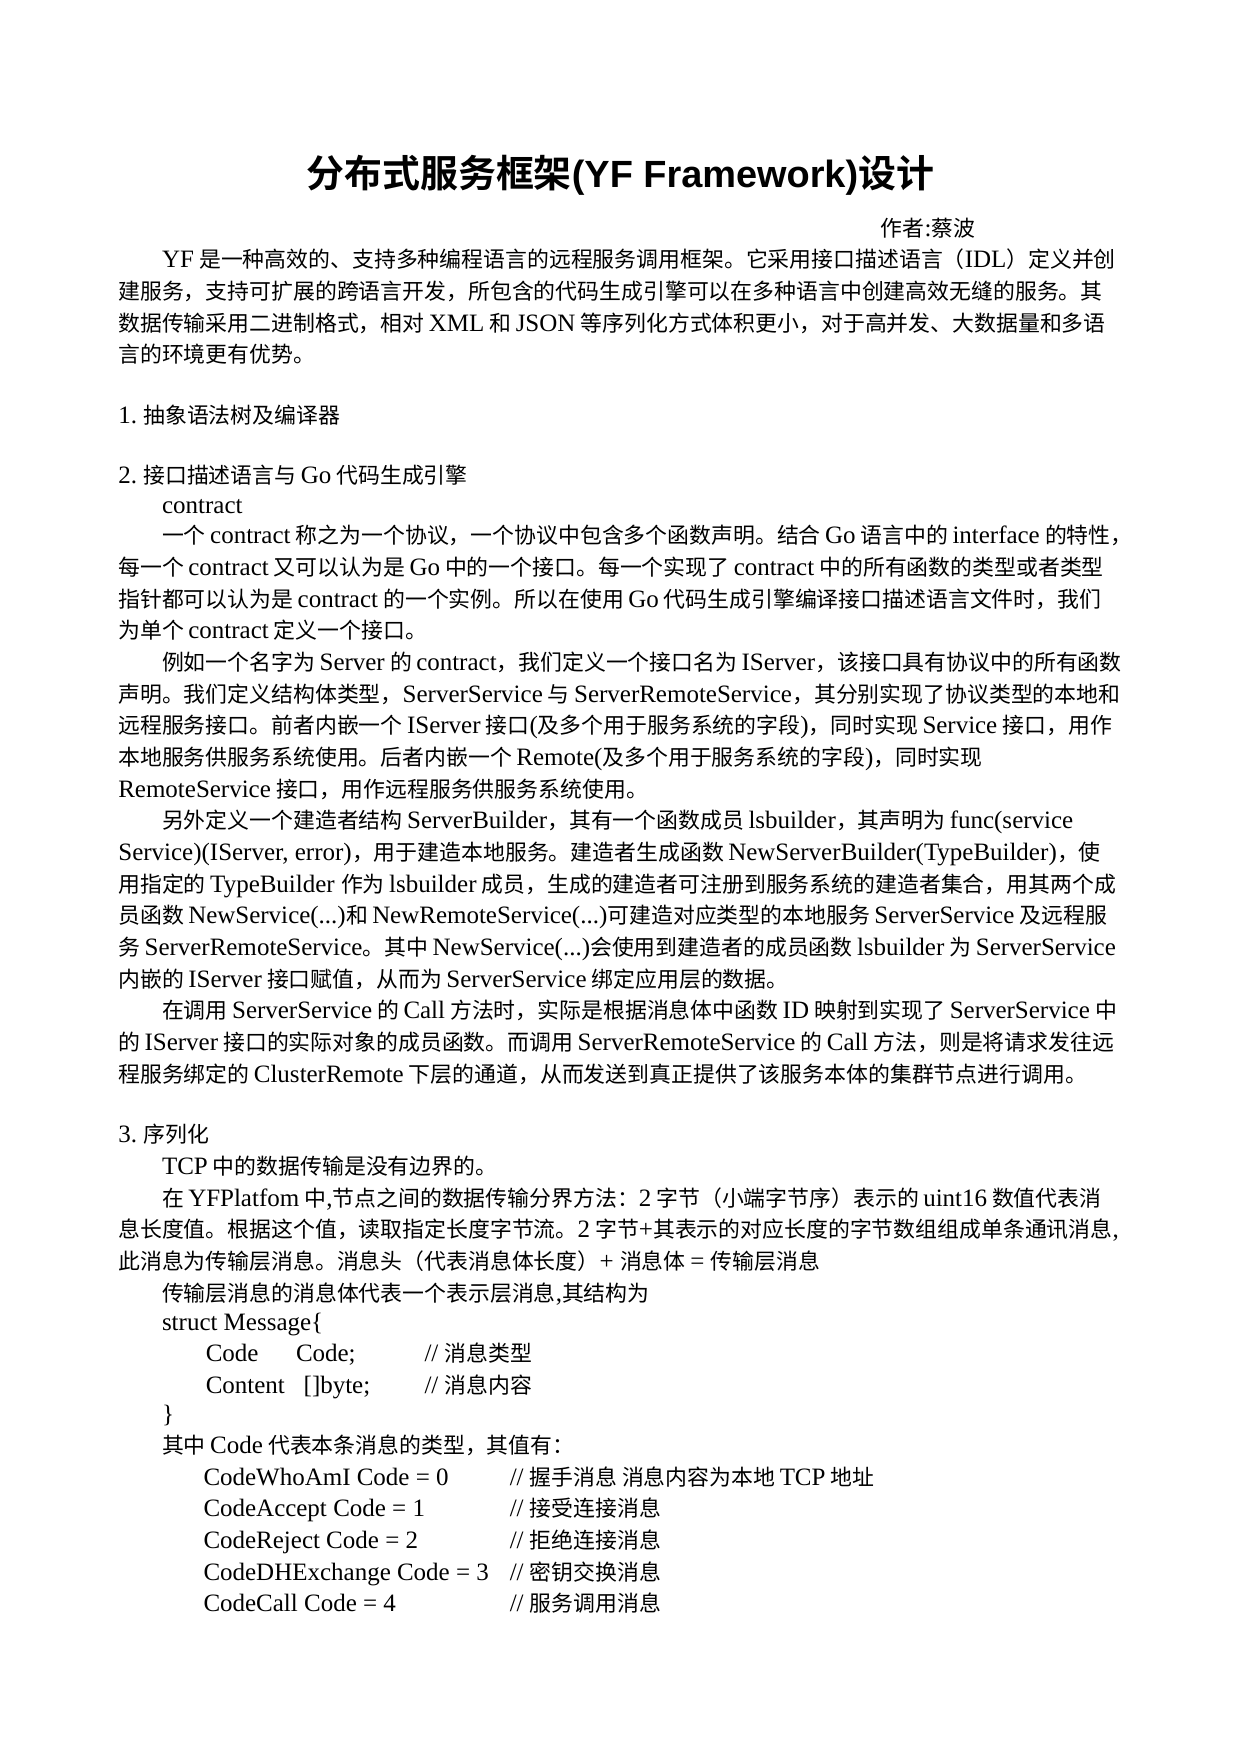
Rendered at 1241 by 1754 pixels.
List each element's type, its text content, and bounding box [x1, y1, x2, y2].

text 一个contract称之为一个协议，一个协议中包含多个函数声明。结合Go语言中的interface的特性，每一个contract又可以认为是Go中的一个接口。每一个实现了contract中的所有函数的类型或者类型指针都可以认为是contract的一个实例。所以在使用Go代码生成引擎编译接口描述语言文件时，我们为单个contract定义一个接口。 [118, 518, 1122, 645]
text YF是一种高效的、支持多种编程语言的远程服务调用框架。它采用接口描述语言（IDL）定义并创建服务，支持可扩展的跨语言开发，所包含的代码生成引擎可以在多种语言中创建高效无缝的服务。其数据传输采用二进制格式，相对XML和JSON等序列化方式体积更小，对于高并发、大数据量和多语言的环境更有优势。 [118, 242, 1122, 369]
text CodeReject Code = 2 // 拒绝连接消息 [159, 1523, 1122, 1555]
text 例如一个名字为Server的contract，我们定义一个接口名为IServer，该接口具有协议中的所有函数声明。我们定义结构体类型，ServerService与ServerRemoteService，其分别实现了协议类型的本地和远程服务接口。前者内嵌一个IServer接口(及多个用于服务系统的字段)，同时实现Service接口，用作本地服务供服务系统使用。后者内嵌一个Remote(及多个用于服务系统的字段)，同时实现RemoteService接口，用作远程服务供服务系统使用。 [118, 645, 1122, 803]
text Code Code; // 消息类型 [118, 1336, 1122, 1368]
text 在调用ServerService的Call方法时，实际是根据消息体中函数ID映射到实现了ServerService中的IServer接口的实际对象的成员函数。而调用ServerRemoteService的Call方法，则是将请求发往远程服务绑定的ClusterRemote下层的通道，从而发送到真正提供了该服务本体的集群节点进行调用。 [118, 993, 1122, 1088]
text 其中Code代表本条消息的类型，其值有： [118, 1428, 1122, 1460]
text contract [118, 490, 1122, 518]
text TCP中的数据传输是没有边界的。 [118, 1149, 1122, 1181]
text CodeAccept Code = 1 // 接受连接消息 [159, 1491, 1122, 1523]
text CodeDHExchange Code = 3 // 密钥交换消息 [159, 1555, 1122, 1586]
text 2. 接口描述语言与Go代码生成引擎 [118, 458, 1122, 490]
text 1. 抽象语法树及编译器 [118, 398, 1122, 429]
text 传输层消息的消息体代表一个表示层消息,其结构为 [118, 1276, 1122, 1307]
text 在YFPlatfom中,节点之间的数据传输分界方法：2字节（小端字节序）表示的uint16数值代表消息长度值。根据这个值，读取指定长度字节流。2字节+其表示的对应长度的字节数组组成单条通讯消息,此消息为传输层消息。消息头（代表消息体长度）+ 消息体 = 传输层消息 [118, 1181, 1122, 1276]
subtitle 分布式服务框架(YF Framework)设计 [118, 143, 1122, 198]
text } [118, 1399, 1122, 1428]
text CodeCall Code = 4 // 服务调用消息 [159, 1586, 1122, 1618]
text 3. 序列化 [118, 1117, 1122, 1149]
text struct Message{ [118, 1307, 1122, 1336]
text 作者:蔡波 [118, 211, 1122, 242]
text Content []byte; // 消息内容 [118, 1368, 1122, 1399]
text CodeWhoAmI Code = 0 // 握手消息 消息内容为本地TCP地址 [159, 1460, 1122, 1491]
text 另外定义一个建造者结构ServerBuilder，其有一个函数成员lsbuilder，其声明为func(service Service)(IServer, error)，用于建造本地服务。建造者生成函数NewServerBuilder(TypeBuilder)，使用指定的TypeBuilder 作为lsbuilder成员，生成的建造者可注册到服务系统的建造者集合，用其两个成员函数NewService(...)和NewRemoteService(...)可建造对应类型的本地服务ServerService及远程服务ServerRemoteService。其中NewService(...)会使用到建造者的成员函数lsbuilder为ServerService内嵌的IServer接口赋值，从而为ServerService绑定应用层的数据。 [118, 803, 1122, 993]
